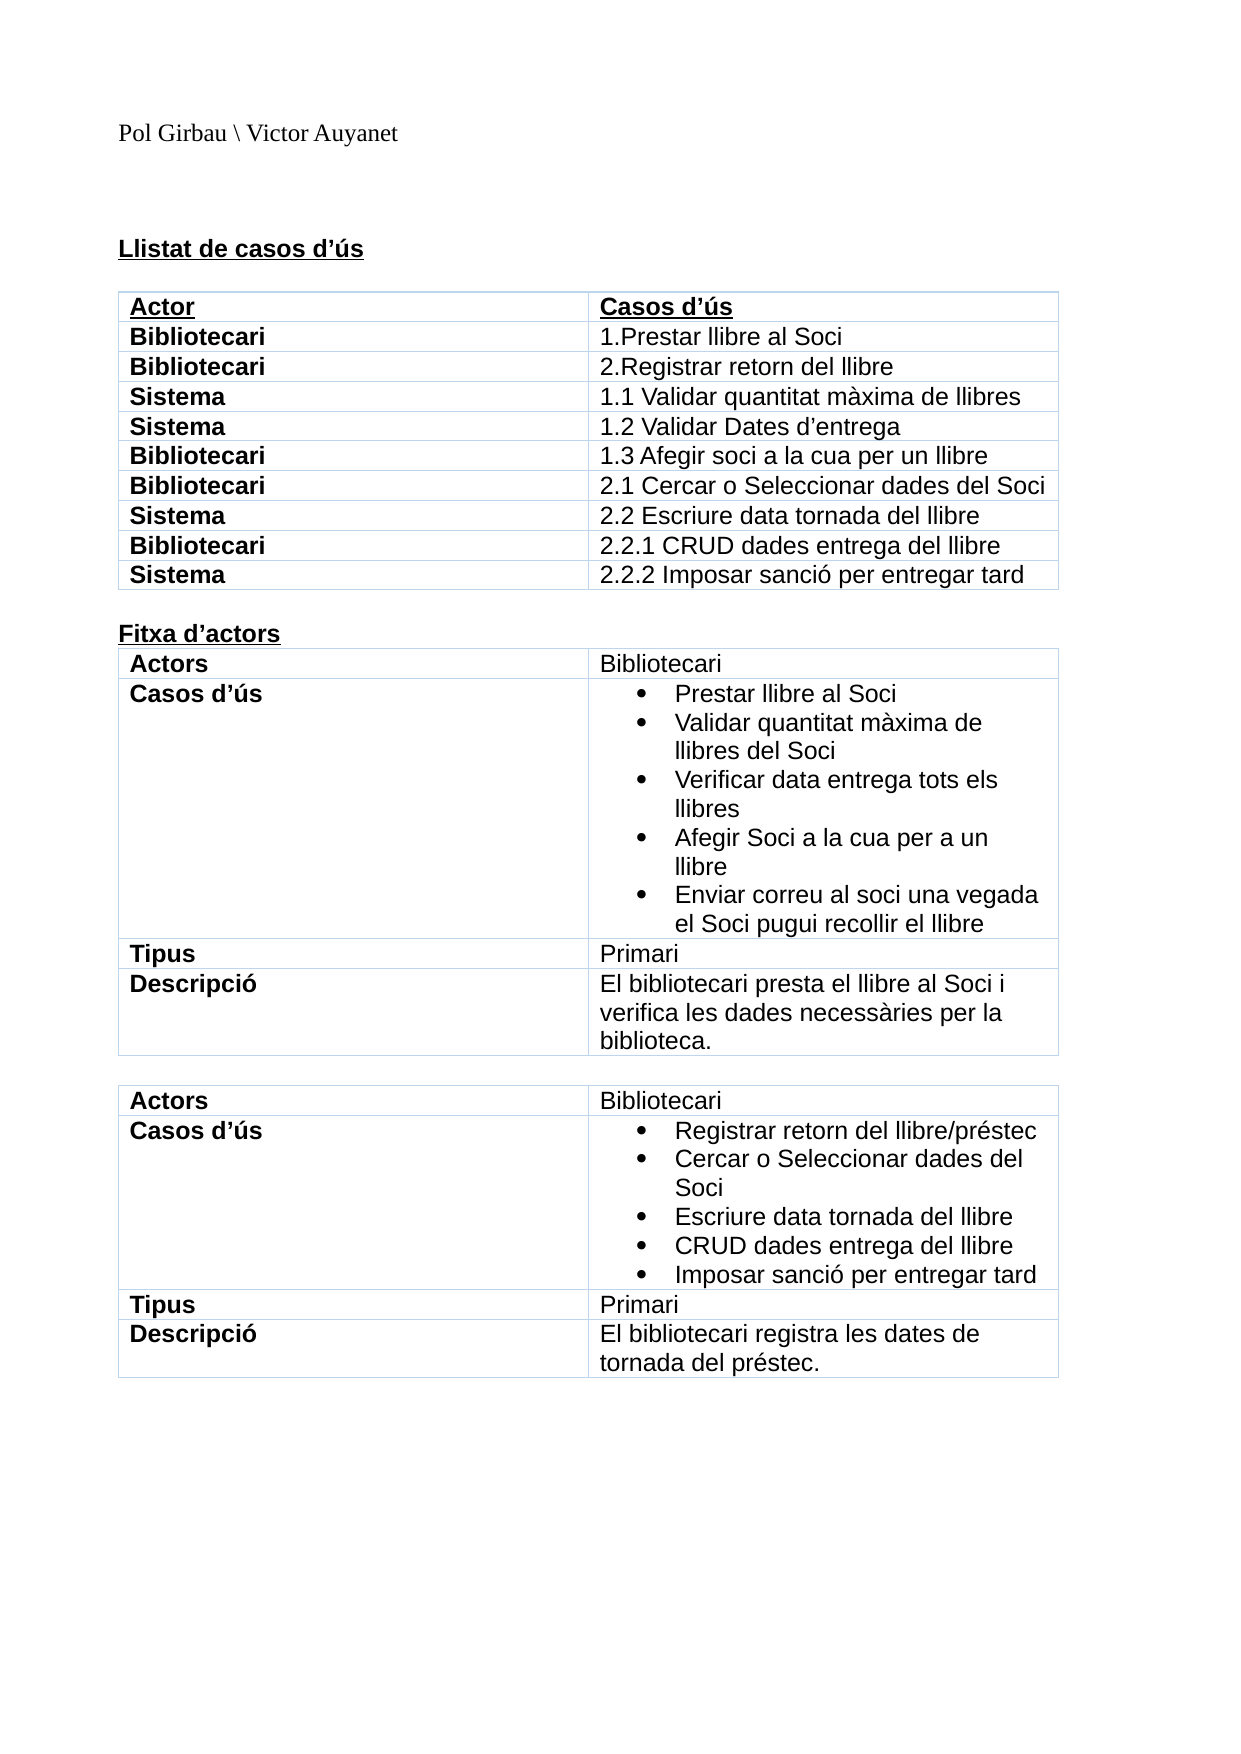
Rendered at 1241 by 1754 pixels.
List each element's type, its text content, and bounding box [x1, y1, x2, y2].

table_cell 1.1 Validar quantitat màxima de llibres [589, 382, 1058, 411]
table_cell El bibliotecari registra les dates de tornada del préstec. [589, 1320, 1058, 1377]
table_cell Sistema [119, 561, 588, 589]
table_header Actors [119, 649, 588, 678]
table_cell Casos d’ús [119, 1116, 588, 1289]
table_header Actor [119, 293, 588, 321]
table_cell Tipus [119, 1290, 588, 1318]
table_cell Bibliotecari [119, 352, 588, 381]
table_cell 2.2 Escriure data tornada del llibre [589, 501, 1058, 530]
table_cell Sistema [119, 382, 588, 411]
table_cell 1.2 Validar Dates d’entrega [589, 412, 1058, 440]
text Llistat de casos d’ús [118, 234, 1122, 263]
table_cell Registrar retorn del llibre/préstec Cercar o Seleccionar dades del Soci Escriure data tornada del llibre CRUD dades entrega del llibre Imposar sanció per entregar tard [589, 1116, 1058, 1289]
table_cell Bibliotecari [119, 471, 588, 500]
table_cell El bibliotecari presta el llibre al Soci i verifica les dades necessàries per la biblioteca. [589, 969, 1058, 1055]
text Fitxa d’actors [118, 619, 1122, 648]
table_cell Primari [589, 1290, 1058, 1318]
table_cell Descripció [119, 1320, 588, 1377]
table_cell Sistema [119, 412, 588, 440]
table_cell Prestar llibre al Soci Validar quantitat màxima de llibres del Soci Verificar data entrega tots els llibres Afegir Soci a la cua per a un llibre Enviar correu al soci una vegada el Soci pugui recollir el llibre [589, 679, 1058, 938]
table_header Casos d’ús [589, 293, 1058, 321]
table_cell Tipus [119, 939, 588, 968]
table_cell 2.2.1 CRUD dades entrega del llibre [589, 531, 1058, 559]
table_cell 2.Registrar retorn del llibre [589, 352, 1058, 381]
table_cell Casos d’ús [119, 679, 588, 938]
table_cell Bibliotecari [119, 322, 588, 351]
table_header Actors [119, 1086, 588, 1114]
table_cell 1.Prestar llibre al Soci [589, 322, 1058, 351]
table_header Bibliotecari [589, 1086, 1058, 1114]
table_cell Bibliotecari [119, 531, 588, 559]
table_cell Sistema [119, 501, 588, 530]
table_cell Primari [589, 939, 1058, 968]
table_cell 1.3 Afegir soci a la cua per un llibre [589, 441, 1058, 470]
table_cell Descripció [119, 969, 588, 1055]
table_header Bibliotecari [589, 649, 1058, 678]
table_cell 2.2.2 Imposar sanció per entregar tard [589, 561, 1058, 589]
table_cell 2.1 Cercar o Seleccionar dades del Soci [589, 471, 1058, 500]
table_cell Bibliotecari [119, 441, 588, 470]
